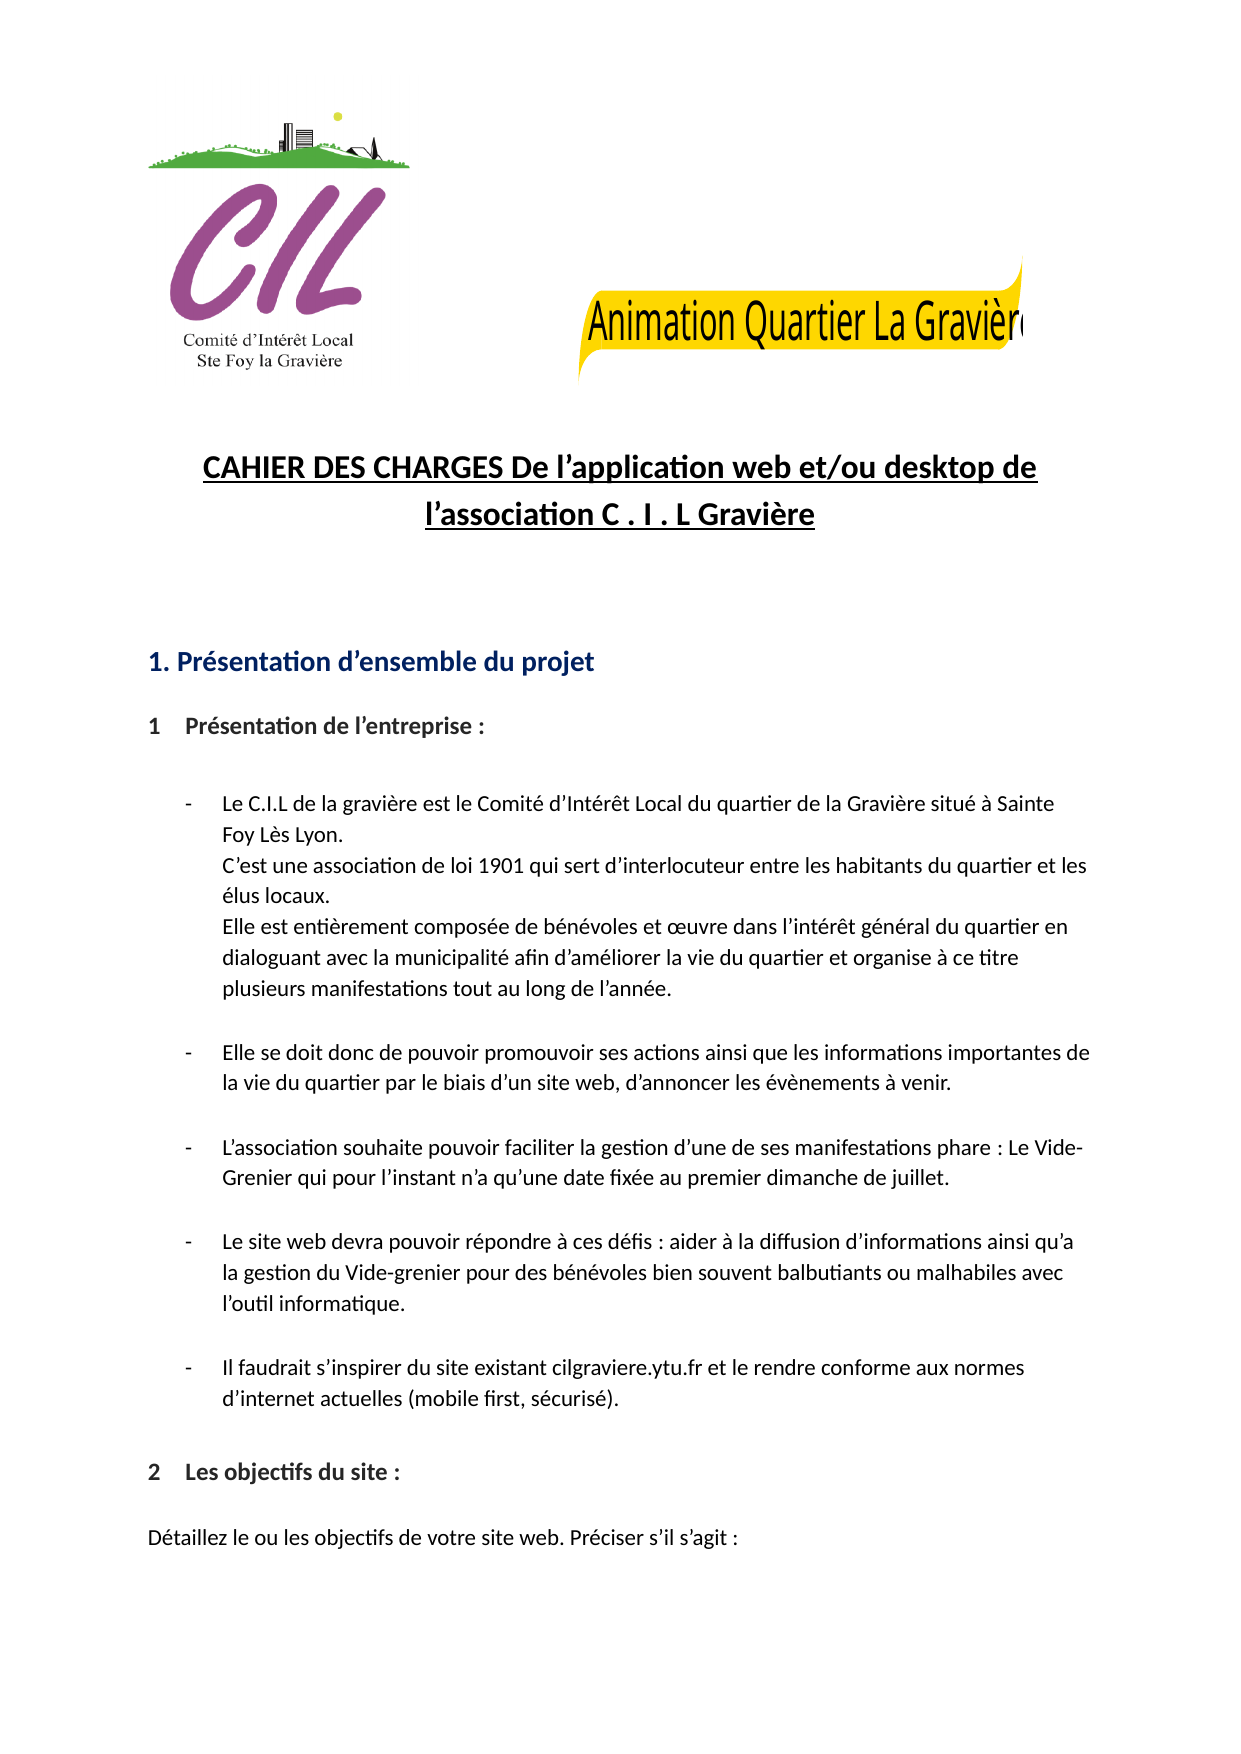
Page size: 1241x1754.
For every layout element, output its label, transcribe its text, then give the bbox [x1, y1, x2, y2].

list Le site web devra pouvoir répondre à ces défis : aider à la diffusion d’informations ainsi qu’a la gestion du Vide-grenier pour des bénévoles bien souvent balbutiants ou malhabiles avec l’outil informatique. [185, 1227, 1093, 1317]
list Elle se doit donc de pouvoir promouvoir ses actions ainsi que les informations importantes de la vie du quartier par le biais d’un site web, d’annoncer les évènements à venir. [185, 1038, 1093, 1097]
subtitle Présentation de l’entreprise : [148, 710, 1093, 741]
list L’association souhaite pouvoir faciliter la gestion d’une de ses manifestations phare : Le Vide- Grenier qui pour l’instant n’a qu’une date fixée au premier dimanche de juillet. [185, 1133, 1093, 1191]
text Détaillez le ou les objectifs de votre site web. Préciser s’il s’agit : [148, 1523, 1093, 1551]
subtitle Les objectifs du site : [148, 1456, 1093, 1487]
list Le C.I.L de la gravière est le Comité d’Intérêt Local du quartier de la Gravière situé à Sainte Foy Lès Lyon. C’est une association de loi 1901 qui sert d’interlocuteur entre les habitants du quartier et les élus locaux. Elle est entièrement composée de bénévoles et œuvre dans l’intérêt général du quartier en dialoguant avec la municipalité afin d’améliorer la vie du quartier et organise à ce titre plusieurs manifestations tout au long de l’année. [185, 789, 1093, 1002]
text CAHIER DES CHARGES De l’application web et/ou desktop de l’association C . I . L Gravière [148, 446, 1093, 534]
list Il faudrait s’inspirer du site existant cilgraviere.ytu.fr et le rendre conforme aux normes d’internet actuelles (mobile first, sécurisé). [185, 1353, 1093, 1412]
text 1. Présentation d’ensemble du projet [148, 643, 1093, 679]
